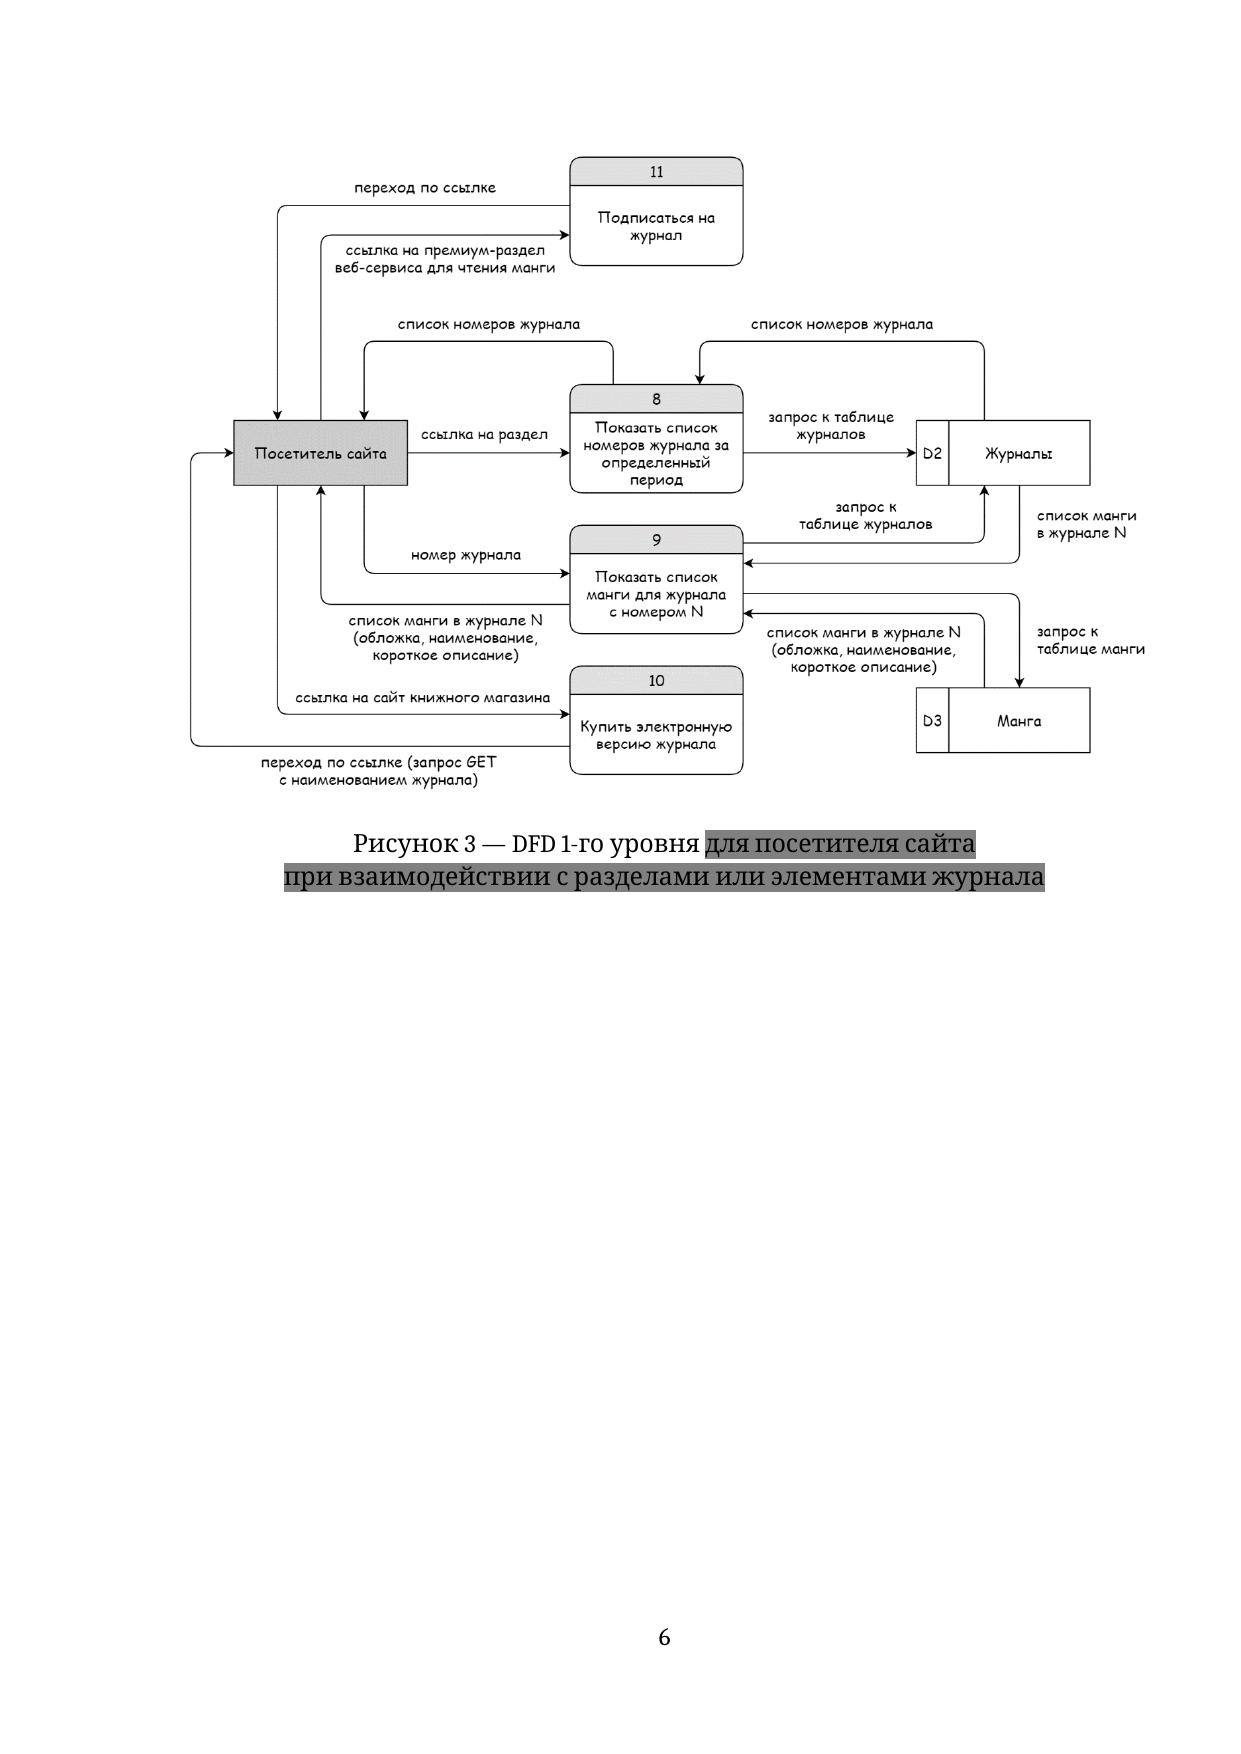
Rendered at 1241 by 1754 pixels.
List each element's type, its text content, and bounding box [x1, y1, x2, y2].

text Рисунок 3 — DFD 1-го уровня для посетителя сайта [177, 830, 1152, 859]
picture [177, 151, 1152, 793]
text при взаимодействии с разделами или элементами журнала [177, 863, 1152, 892]
